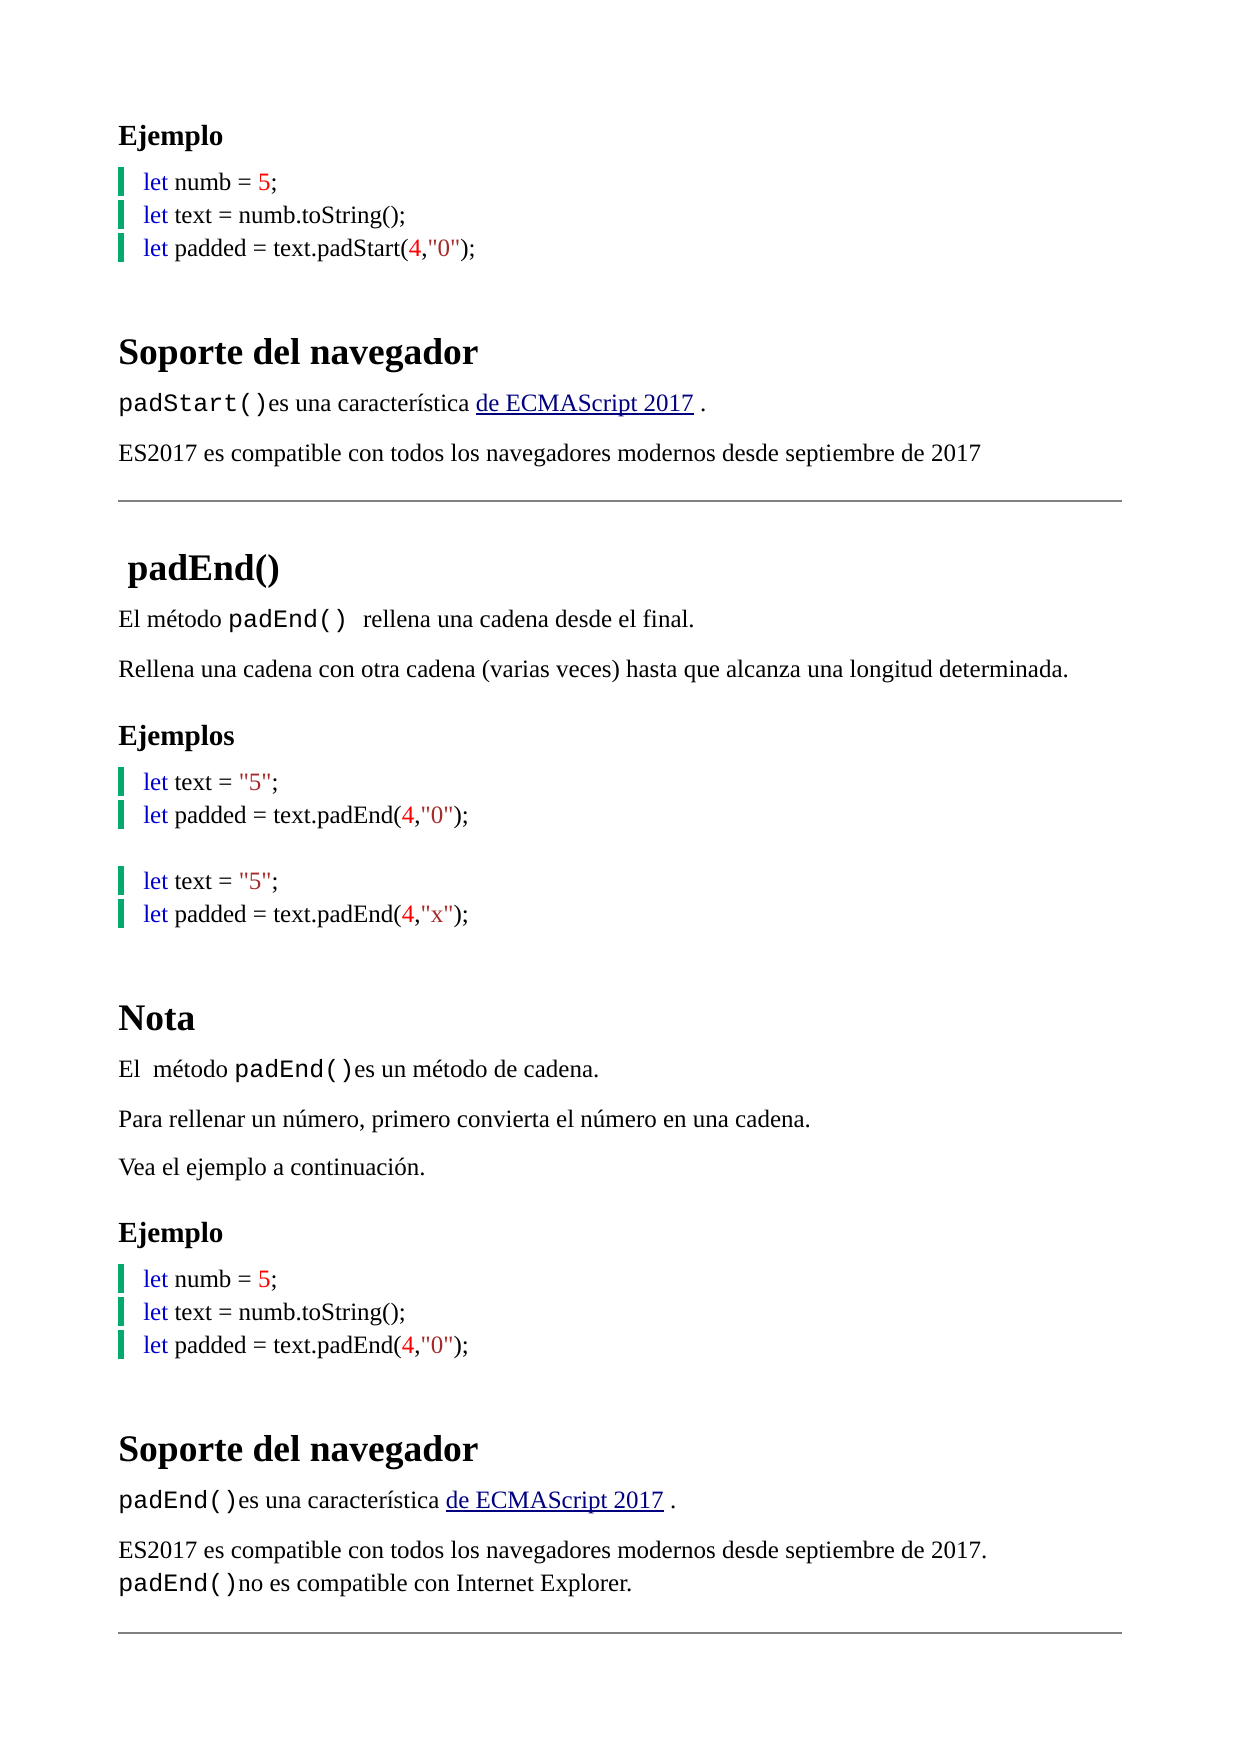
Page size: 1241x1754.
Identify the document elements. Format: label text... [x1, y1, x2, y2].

subtitle Soporte del navegador [118, 1426, 1122, 1469]
subtitle Soporte del navegador [118, 329, 1122, 373]
subtitle Ejemplo [118, 118, 1122, 152]
subtitle padEnd() [118, 546, 1122, 589]
subtitle Ejemplos [118, 718, 1122, 751]
text let numb = 5; let text = numb.toString(); let padded = text.padEnd(4,"0"); [118, 1264, 1122, 1359]
text Rellena una cadena con otra cadena (varias veces) hasta que alcanza una longitud determinada. [118, 654, 1122, 683]
subtitle Nota [118, 995, 1122, 1038]
text El método padEnd() rellena una cadena desde el final. [118, 604, 1122, 635]
text El método padEnd()es un método de cadena. [118, 1054, 1122, 1085]
text let numb = 5; let text = numb.toString(); let padded = text.padStart(4,"0"); [118, 167, 1122, 262]
text Para rellenar un número, primero convierta el número en una cadena. [118, 1104, 1122, 1133]
subtitle Ejemplo [118, 1215, 1122, 1248]
text padEnd()es una característica de ECMAScript 2017 . [118, 1485, 1122, 1516]
text ES2017 es compatible con todos los navegadores modernos desde septiembre de 2017 [118, 438, 1122, 467]
text let text = "5"; let padded = text.padEnd(4,"0"); [118, 767, 1122, 829]
text Vea el ejemplo a continuación. [118, 1152, 1122, 1180]
text ES2017 es compatible con todos los navegadores modernos desde septiembre de 2017. padEnd()no es compatible con Internet Explorer. [118, 1535, 1122, 1599]
text let text = "5"; let padded = text.padEnd(4,"x"); [118, 866, 1122, 928]
text padStart()es una característica de ECMAScript 2017 . [118, 388, 1122, 419]
